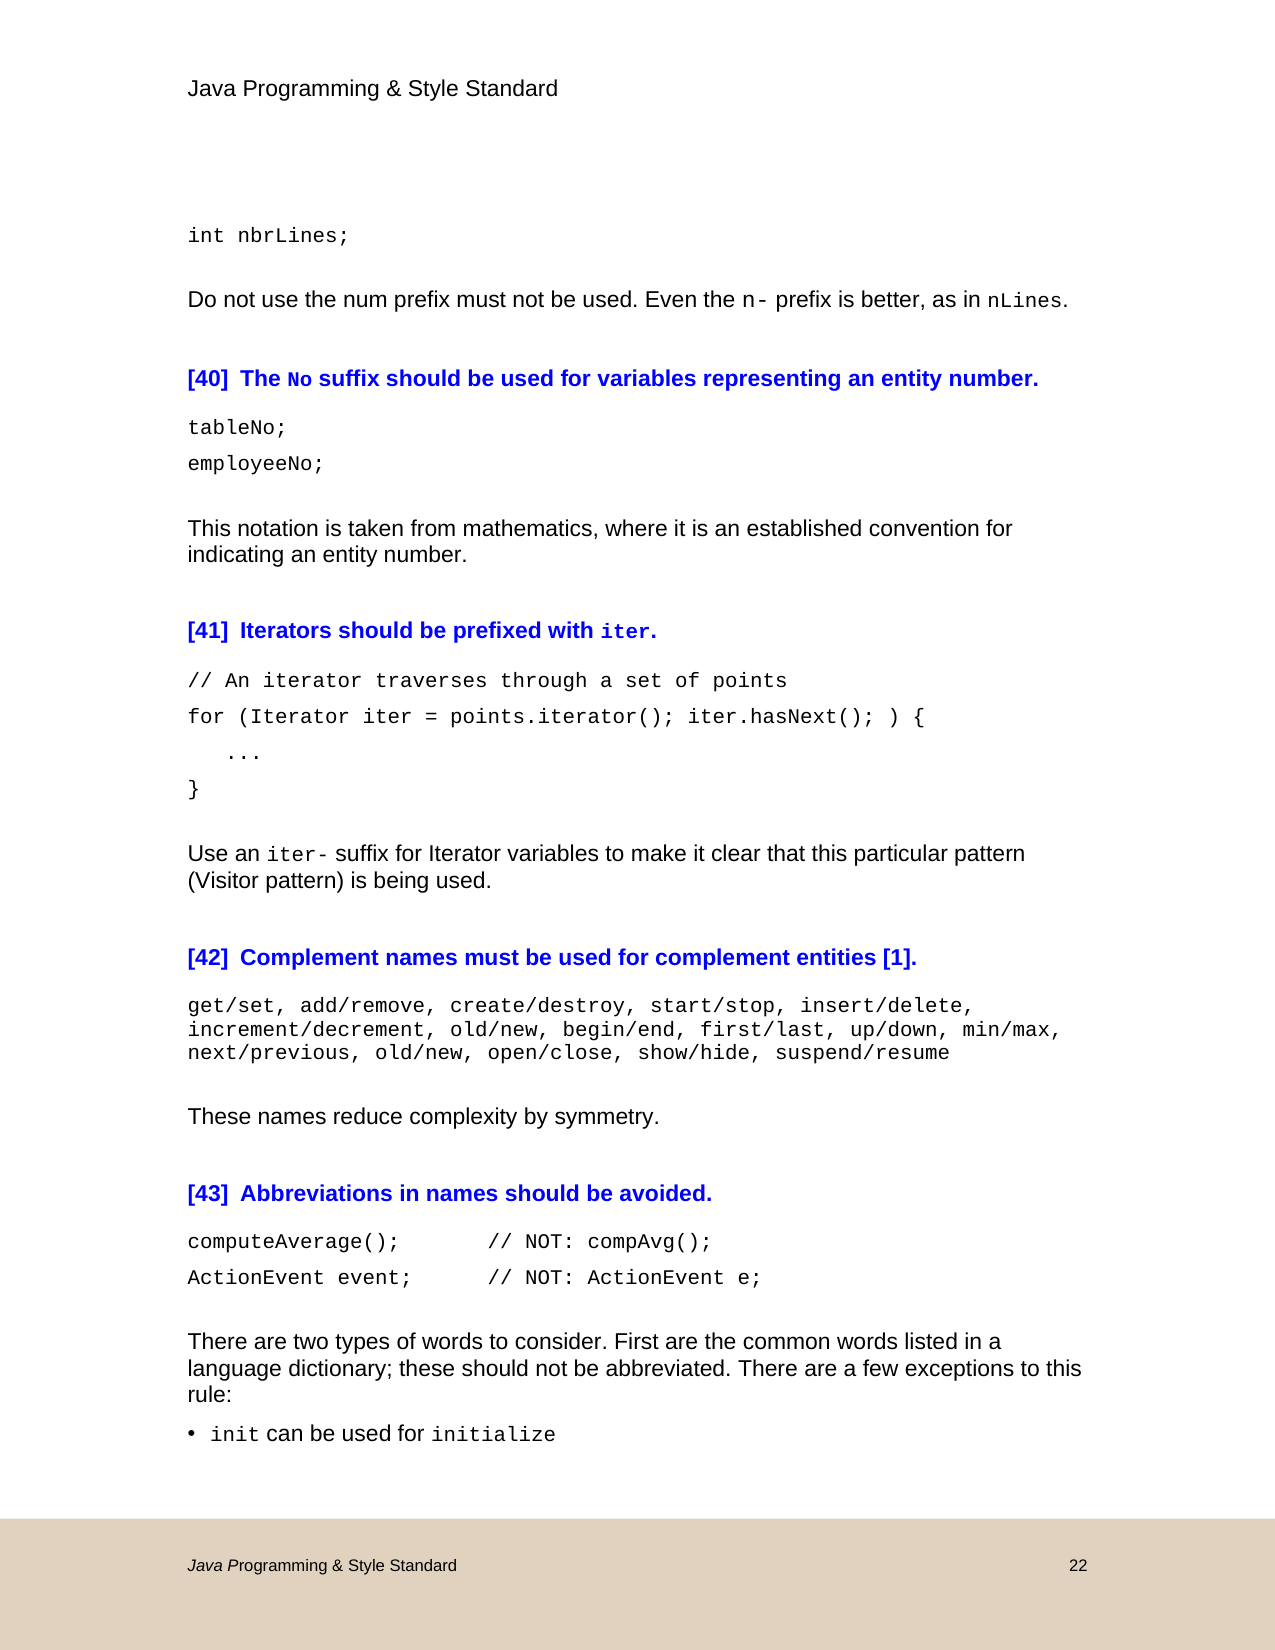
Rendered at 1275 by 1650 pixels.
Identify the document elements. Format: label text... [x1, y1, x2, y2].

text These names reduce complexity by symmetry. [187, 1103, 1087, 1130]
list init can be used for initialize [187, 1420, 1087, 1448]
text } [187, 778, 1087, 802]
text get/set, add/remove, create/destroy, start/stop, insert/delete, increment/decrement, old/new, begin/end, first/last, up/down, min/max, next/previous, old/new, open/close, show/hide, suspend/resume [187, 995, 1087, 1066]
text This notation is taken from mathematics, where it is an established convention for indicating an entity number. [187, 514, 1087, 567]
list The No suffix should be used for variables representing an entity number. [187, 364, 1087, 392]
text Do not use the num prefix must not be used. Even the n- prefix is better, as in nLines. [187, 286, 1087, 314]
list Abbreviations in names should be avoided. [187, 1180, 1087, 1206]
text computeAverage(); // NOT: compAvg(); [187, 1231, 1087, 1255]
text Use an iter- suffix for Iterator variables to make it clear that this particular pattern (Visitor pattern) is being used. [187, 839, 1087, 893]
text int nbrLines; [187, 225, 1087, 249]
text ... [187, 742, 1087, 766]
list Complement names must be used for complement entities [1]. [187, 943, 1087, 970]
text ActionEvent event; // NOT: ActionEvent e; [187, 1267, 1087, 1291]
text tableNo; [187, 417, 1087, 441]
text for (Iterator iter = points.iterator(); iter.hasNext(); ) { [187, 706, 1087, 730]
text // An iterator traverses through a set of points [187, 670, 1087, 693]
text There are two types of words to consider. First are the common words listed in a language dictionary; these should not be abbreviated. There are a few exceptions to this rule: [187, 1328, 1086, 1407]
list Iterators should be prefixed with iter. [187, 617, 1087, 645]
text employeeNo; [187, 453, 1087, 477]
